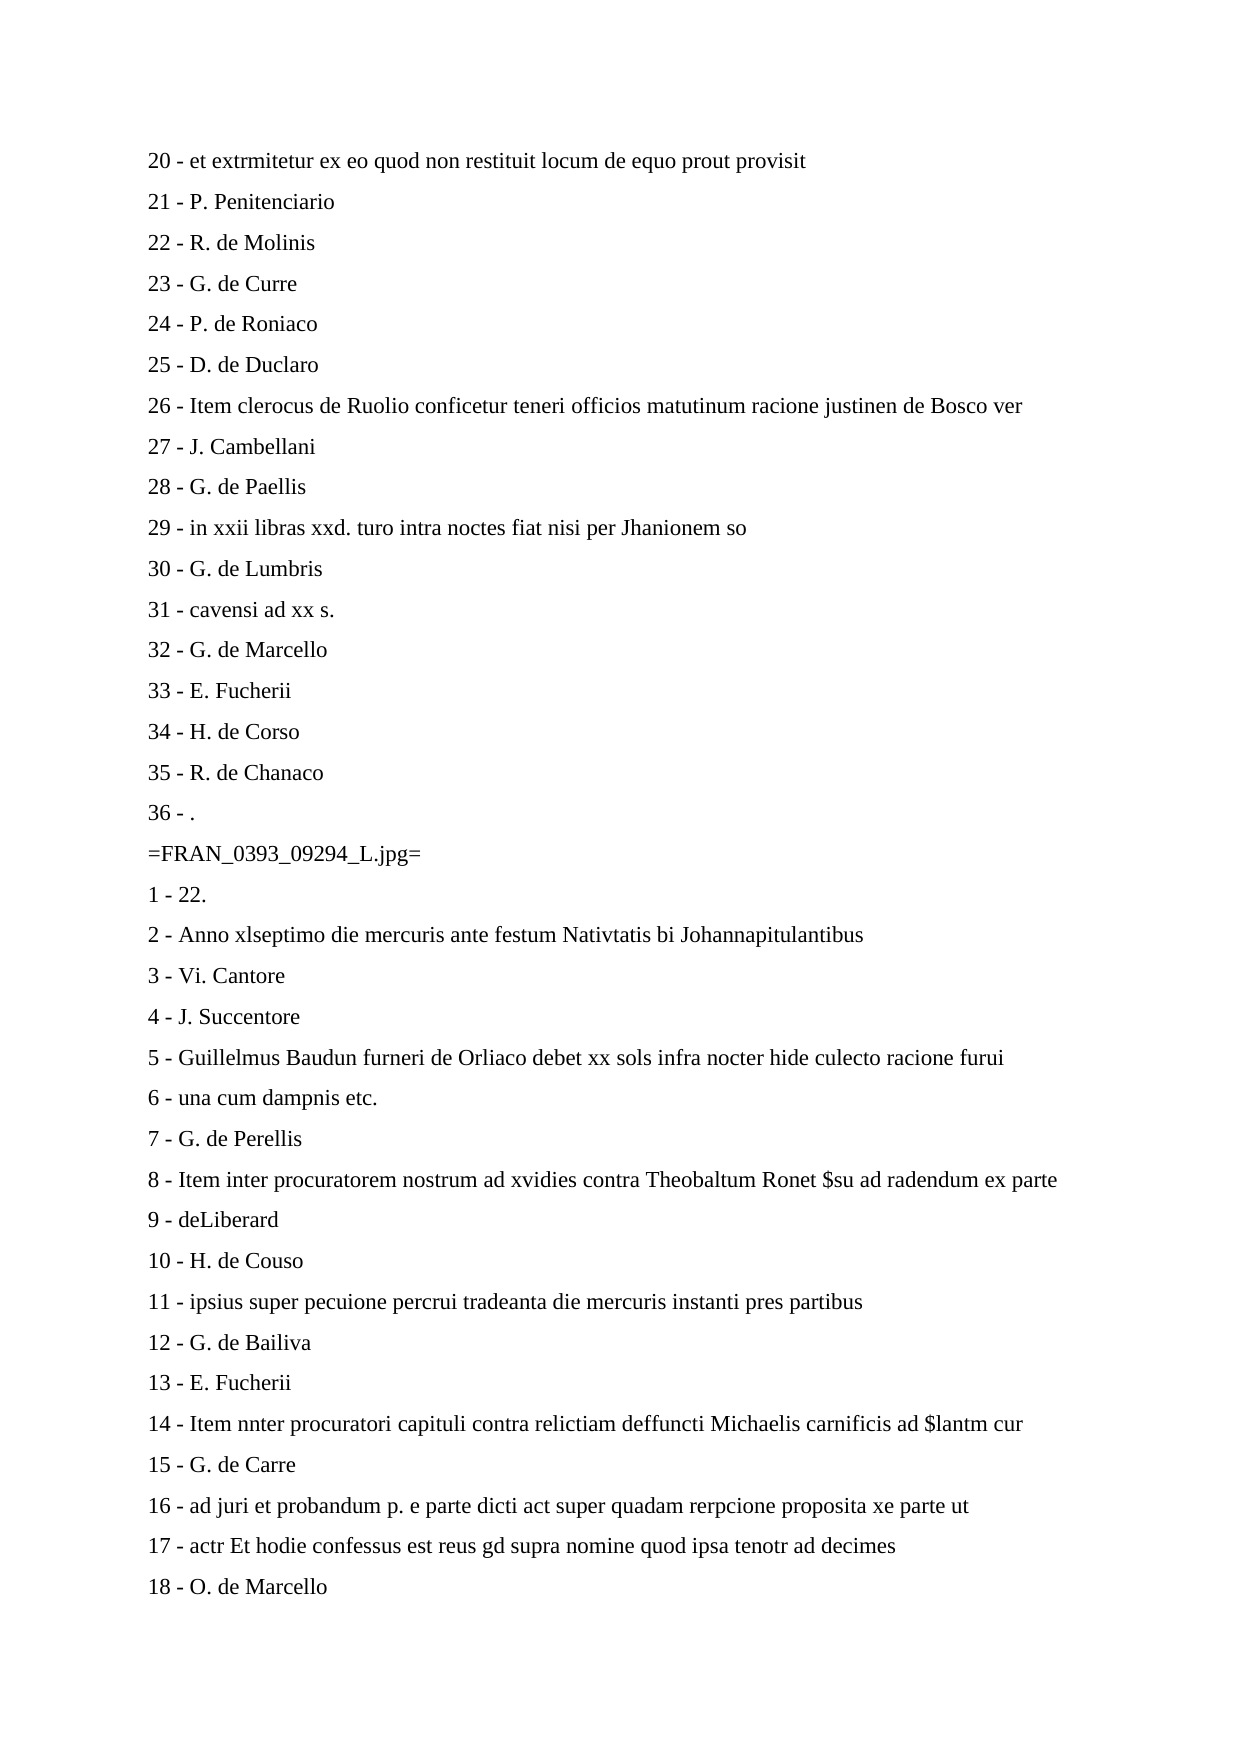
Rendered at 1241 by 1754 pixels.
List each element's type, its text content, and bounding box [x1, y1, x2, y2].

text 6 - una cum dampnis etc. [148, 1084, 1093, 1111]
text 15 - G. de Carre [148, 1451, 1093, 1477]
text 2 - Anno xlseptimo die mercuris ante festum Nativtatis bi Johannapitulantibus [148, 921, 1093, 948]
text 32 - G. de Marcello [148, 636, 1093, 663]
text 12 - G. de Bailiva [148, 1329, 1093, 1355]
text 33 - E. Fucherii [148, 677, 1093, 703]
text =FRAN_0393_09294_L.jpg= [148, 840, 1093, 866]
text 7 - G. de Perellis [148, 1125, 1093, 1151]
text 20 - et extrmitetur ex eo quod non restituit locum de equo prout provisit [148, 148, 1093, 174]
text 35 - R. de Chanaco [148, 758, 1093, 785]
text 24 - P. de Roniaco [148, 311, 1093, 337]
text 36 - . [148, 799, 1093, 826]
text 21 - P. Penitenciario [148, 188, 1093, 215]
text 11 - ipsius super pecuione percrui tradeanta die mercuris instanti pres partibus [148, 1288, 1093, 1314]
text 22 - R. de Molinis [148, 229, 1093, 255]
text 29 - in xxii libras xxd. turo intra noctes fiat nisi per Jhanionem so [148, 514, 1093, 541]
text 30 - G. de Lumbris [148, 555, 1093, 581]
text 16 - ad juri et probandum p. e parte dicti act super quadam rerpcione proposita xe parte ut [148, 1492, 1093, 1518]
text 17 - actr Et hodie confessus est reus gd supra nomine quod ipsa tenotr ad decimes [148, 1532, 1093, 1559]
text 34 - H. de Corso [148, 718, 1093, 744]
text 13 - E. Fucherii [148, 1369, 1093, 1396]
text 14 - Item nnter procuratori capituli contra relictiam deffuncti Michaelis carnificis ad $lantm cur [148, 1410, 1093, 1437]
text 3 - Vi. Cantore [148, 962, 1093, 988]
text 28 - G. de Paellis [148, 473, 1093, 500]
text 27 - J. Cambellani [148, 433, 1093, 459]
text 9 - deLiberard [148, 1207, 1093, 1233]
text 31 - cavensi ad xx s. [148, 596, 1093, 622]
text 8 - Item inter procuratorem nostrum ad xvidies contra Theobaltum Ronet $su ad radendum ex parte [148, 1166, 1093, 1192]
text 23 - G. de Curre [148, 270, 1093, 296]
text 5 - Guillelmus Baudun furneri de Orliaco debet xx sols infra nocter hide culecto racione furui [148, 1044, 1093, 1070]
text 25 - D. de Duclaro [148, 351, 1093, 378]
text 1 - 22. [148, 881, 1093, 907]
text 18 - O. de Marcello [148, 1573, 1093, 1599]
text 10 - H. de Couso [148, 1247, 1093, 1274]
text 26 - Item clerocus de Ruolio conficetur teneri officios matutinum racione justinen de Bosco ver [148, 392, 1093, 418]
text 4 - J. Succentore [148, 1003, 1093, 1029]
